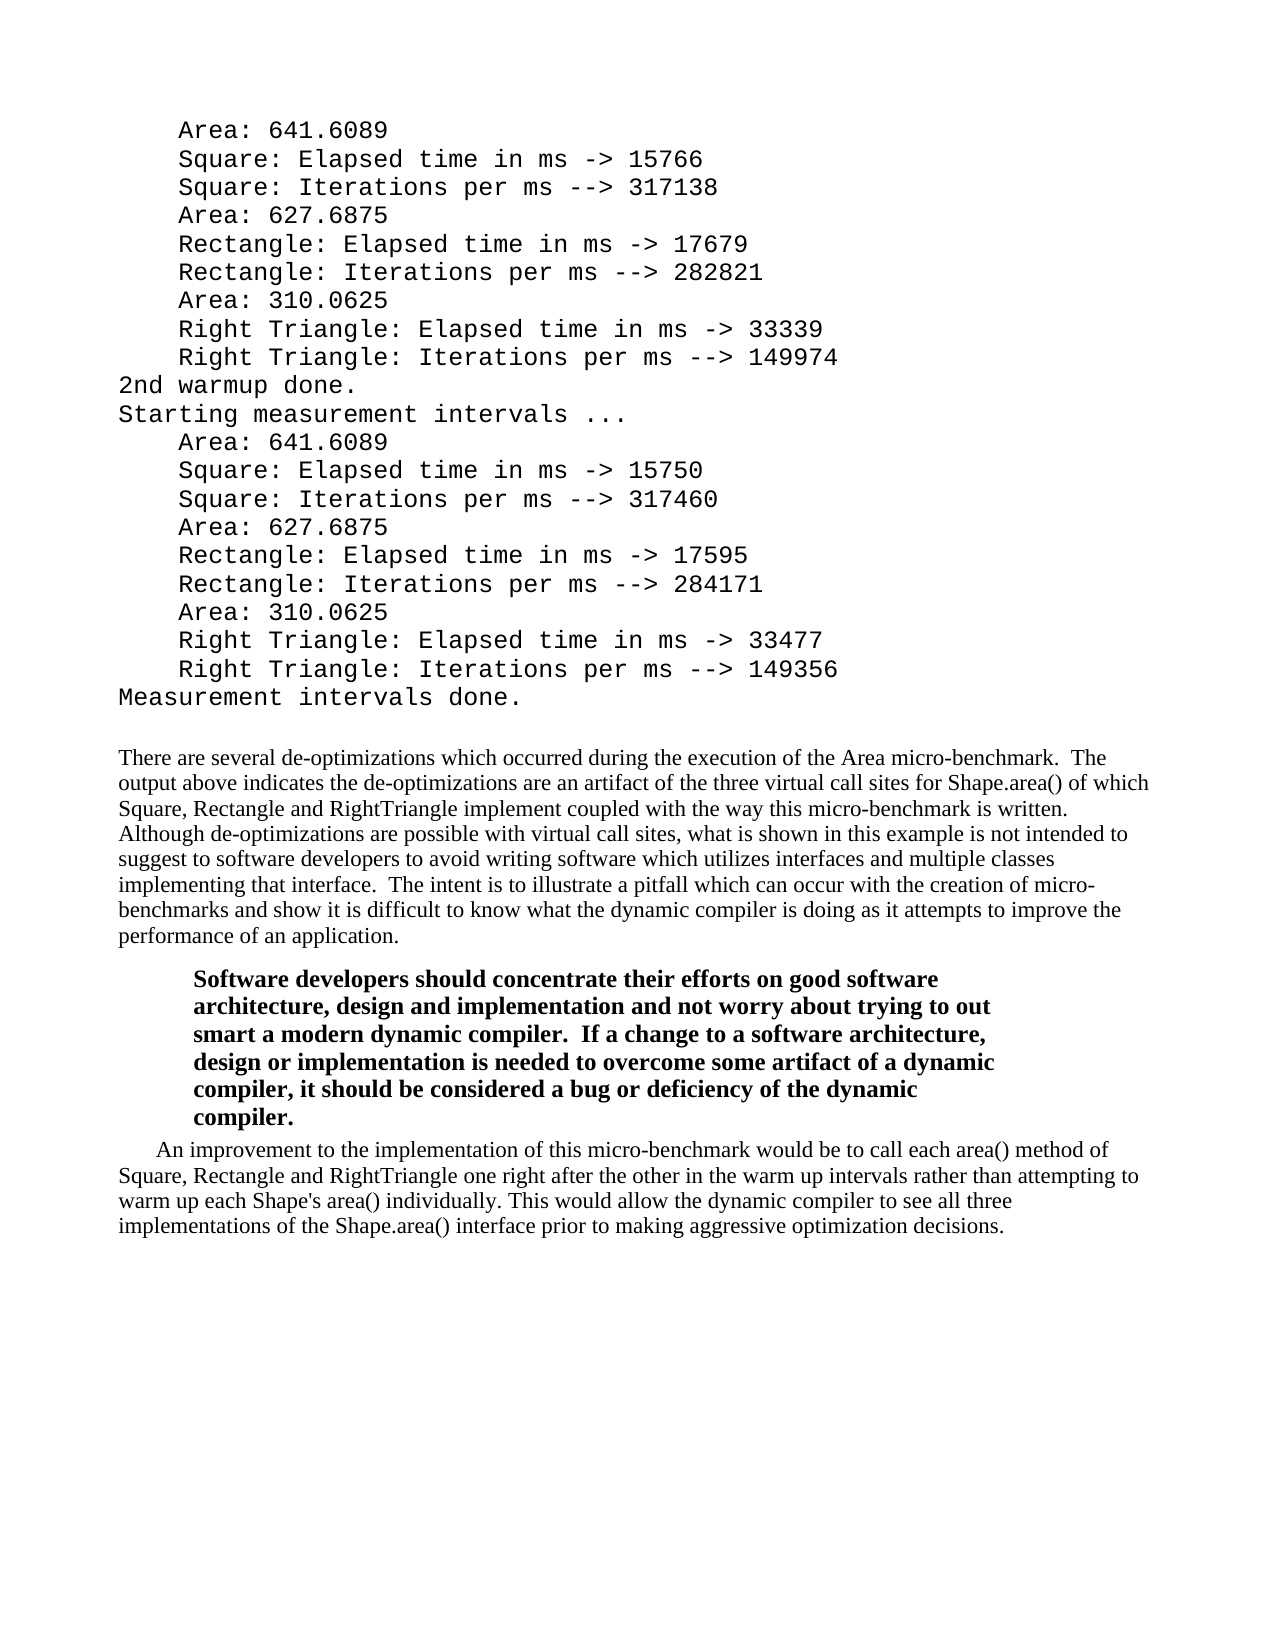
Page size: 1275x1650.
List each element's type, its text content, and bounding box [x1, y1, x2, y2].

text There are several de-optimizations which occurred during the execution of the Area micro-benchmark. The output above indicates the de-optimizations are an artifact of the three virtual call sites for Shape.area() of which Square, Rectangle and RightTriangle implement coupled with the way this micro-benchmark is written. Although de-optimizations are possible with virtual call sites, what is shown in this example is not intended to suggest to software developers to avoid writing software which utilizes interfaces and multiple classes implementing that interface. The intent is to illustrate a pitfall which can occur with the creation of micro-benchmarks and show it is difficult to know what the dynamic compiler is doing as it attempts to improve the performance of an application. [118, 745, 1157, 948]
text Area: 627.6875 [118, 203, 1157, 231]
text Right Triangle: Iterations per ms --> 149974 [118, 345, 1157, 373]
text Rectangle: Elapsed time in ms -> 17679 [118, 231, 1157, 260]
text Right Triangle: Elapsed time in ms -> 33477 [118, 628, 1157, 656]
text Right Triangle: Iterations per ms --> 149356 [118, 656, 1157, 685]
text Rectangle: Iterations per ms --> 284171 [118, 571, 1157, 600]
text Software developers should concentrate their efforts on good software architecture, design and implementation and not worry about trying to out smart a modern dynamic compiler. If a change to a software architecture, design or implementation is needed to overcome some artifact of a dynamic compiler, it should be considered a bug or deficiency of the dynamic compiler. [193, 965, 1007, 1131]
text 2nd warmup done. [118, 373, 1157, 401]
text Rectangle: Elapsed time in ms -> 17595 [118, 543, 1157, 571]
text Square: Iterations per ms --> 317138 [118, 175, 1157, 203]
text Area: 641.6089 [118, 430, 1157, 458]
text Area: 627.6875 [118, 515, 1157, 543]
text Right Triangle: Elapsed time in ms -> 33339 [118, 316, 1157, 345]
text Rectangle: Iterations per ms --> 282821 [118, 260, 1157, 288]
text Square: Elapsed time in ms -> 15766 [118, 146, 1157, 175]
text An improvement to the implementation of this micro-benchmark would be to call each area() method of Square, Rectangle and RightTriangle one right after the other in the warm up intervals rather than attempting to warm up each Shape's area() individually. This would allow the dynamic compiler to see all three implementations of the Shape.area() interface prior to making aggressive optimization decisions. [118, 1137, 1157, 1239]
text Area: 310.0625 [118, 288, 1157, 316]
text Measurement intervals done. [118, 685, 1157, 713]
text Square: Iterations per ms --> 317460 [118, 486, 1157, 515]
text Square: Elapsed time in ms -> 15750 [118, 458, 1157, 486]
text Starting measurement intervals ... [118, 401, 1157, 430]
text Area: 310.0625 [118, 600, 1157, 628]
text Area: 641.6089 [118, 118, 1157, 146]
